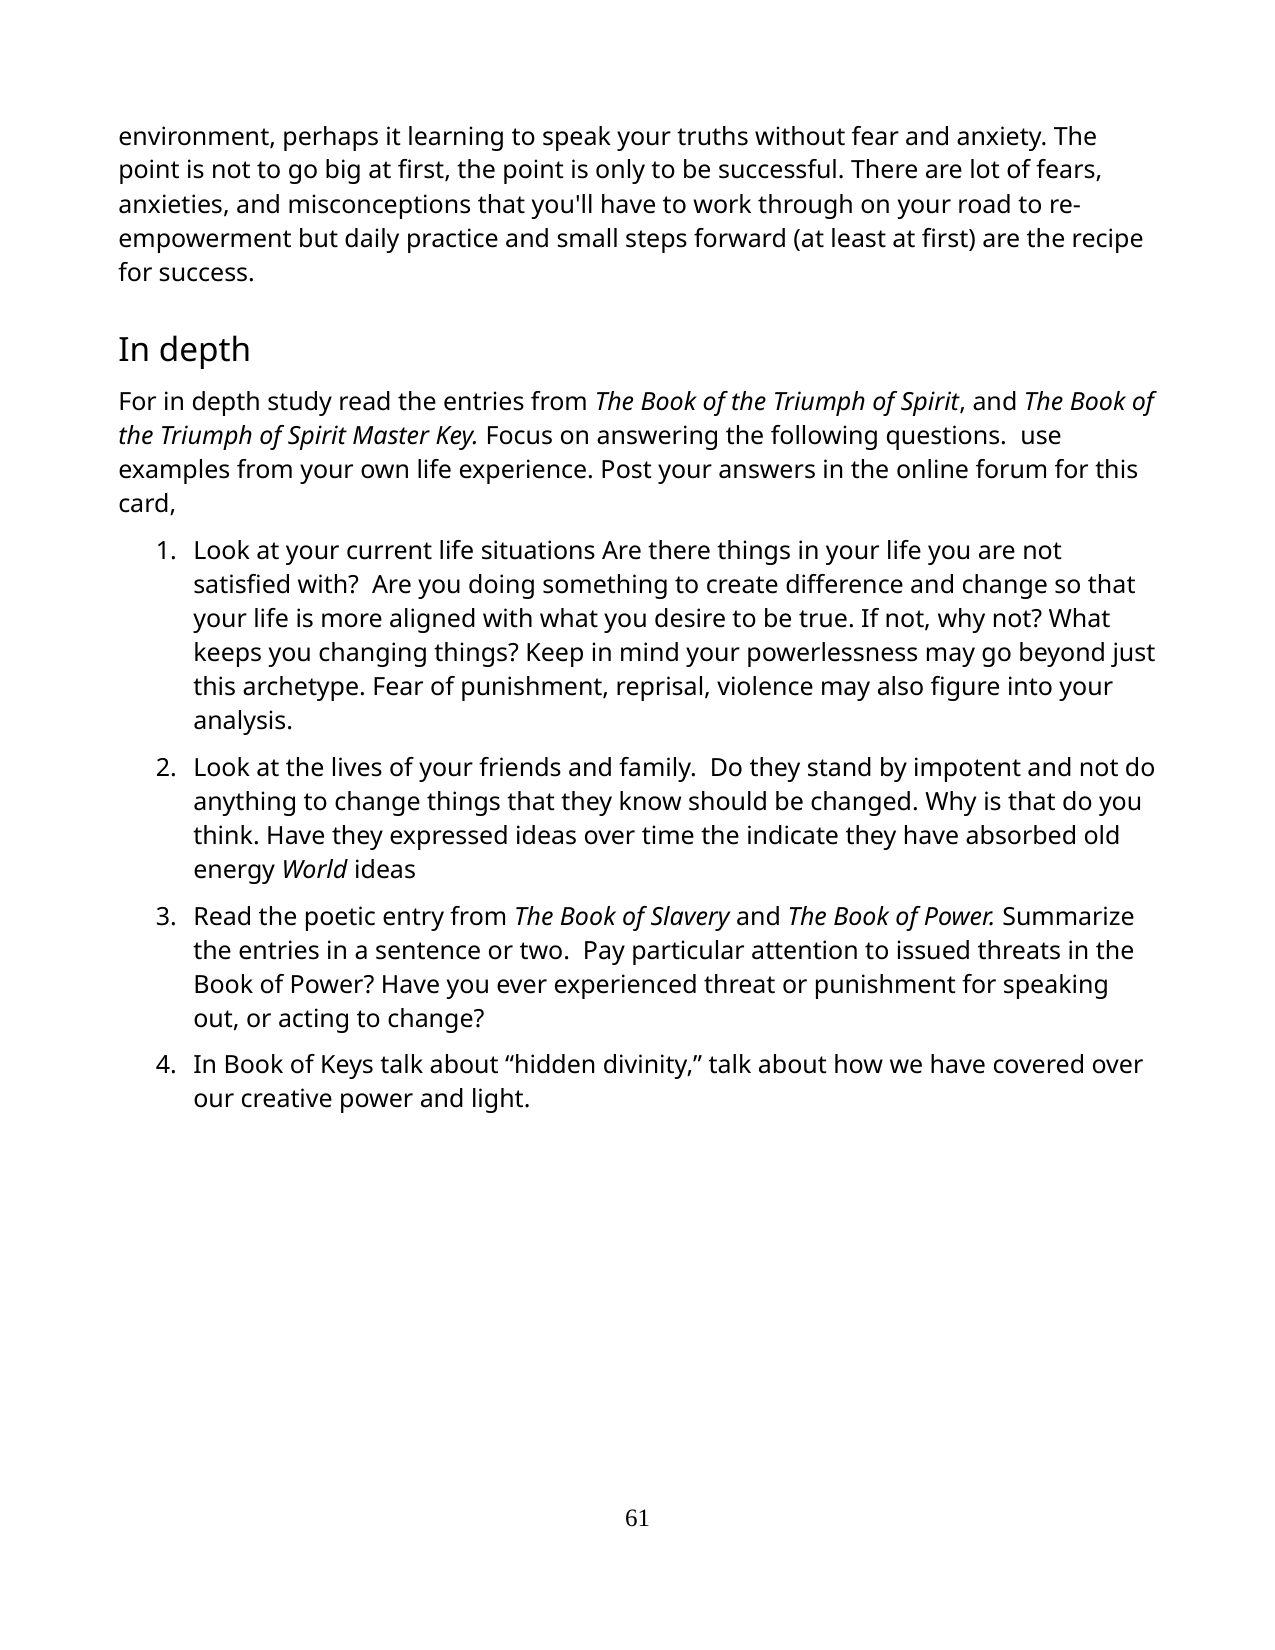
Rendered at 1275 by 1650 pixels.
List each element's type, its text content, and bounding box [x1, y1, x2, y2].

list Look at the lives of your friends and family. Do they stand by impotent and not do anything to change things that they know should be changed. Why is that do you think. Have they expressed ideas over time the indicate they have absorbed old energy World ideas [156, 749, 1157, 886]
list In Book of Keys talk about “hidden divinity,” talk about how we have covered over our creative power and light. [156, 1047, 1157, 1115]
list Read the poetic entry from The Book of Slavery and The Book of Power. Summarize the entries in a sentence or two. Pay particular attention to issued threats in the Book of Power? Have you ever experienced threat or punishment for speaking out, or acting to change? [156, 898, 1157, 1034]
list Look at your current life situations Are there things in your life you are not satisfied with? Are you doing something to create difference and change so that your life is more aligned with what you desire to be true. If not, why not? What keeps you changing things? Keep in mind your powerlessness may go beyond just this archetype. Fear of punishment, reprisal, violence may also figure into your analysis. [156, 533, 1157, 737]
text environment, perhaps it learning to speak your truths without fear and anxiety. The point is not to go big at first, the point is only to be successful. There are lot of fears, anxieties, and misconceptions that you'll have to work through on your road to re-empowerment but daily practice and small steps forward (at least at first) are the recipe for success. [118, 118, 1157, 288]
text For in depth study read the entries from The Book of the Triumph of Spirit, and The Book of the Triumph of Spirit Master Key. Focus on answering the following questions. use examples from your own life experience. Post your answers in the online forum for this card, [118, 384, 1157, 520]
subtitle In depth [118, 326, 1157, 371]
